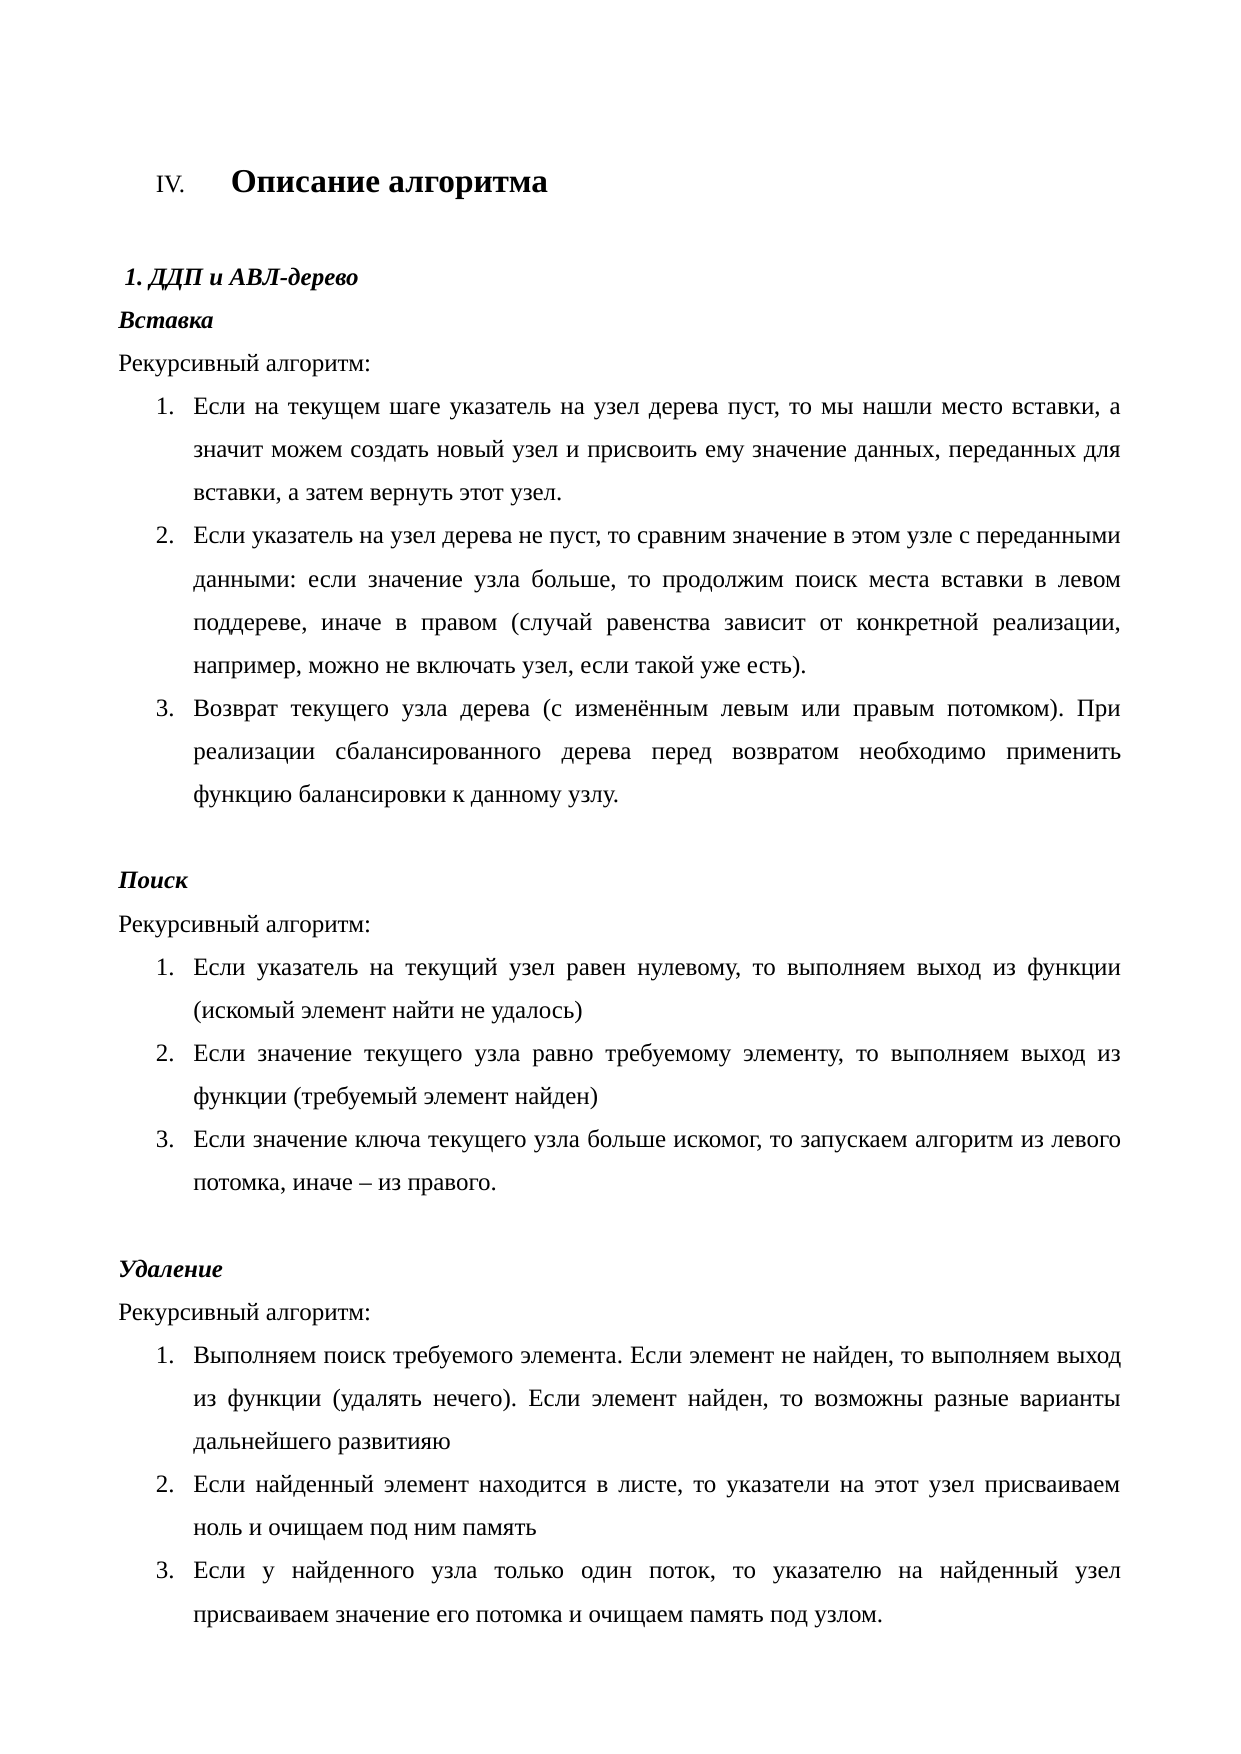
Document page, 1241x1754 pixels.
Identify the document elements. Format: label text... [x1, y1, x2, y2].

list Если значение ключа текущего узла больше искомог, то запускаем алгоритм из левого потомка, иначе – из правого. [156, 1124, 1122, 1196]
list Если значение текущего узла равно требуемому элементу, то выполняем выход из функции (требуемый элемент найден) [156, 1038, 1122, 1110]
list Выполняем поиск требуемого элемента. Если элемент не найден, то выполняем выход из функции (удалять нечего). Если элемент найден, то возможны разные варианты дальнейшего развитияю [156, 1340, 1122, 1455]
text Рекурсивный алгоритм: [118, 909, 1122, 937]
text Рекурсивный алгоритм: [118, 348, 1122, 377]
list Возврат текущего узла дерева (с изменённым левым или правым потомком). При реализации сбалансированного дерева перед возвратом необходимо применить функцию балансировки к данному узлу. [156, 693, 1122, 808]
text Вставка [118, 305, 1122, 334]
text 1. ДДП и АВЛ-дерево [118, 262, 1122, 291]
list Если на текущем шаге указатель на узел дерева пуст, то мы нашли место вставки, а значит можем создать новый узел и присвоить ему значение данных, переданных для вставки, а затем вернуть этот узел. [156, 391, 1122, 506]
text Рекурсивный алгоритм: [118, 1297, 1122, 1326]
list Описание алгоритма [156, 161, 1122, 199]
text Удаление [118, 1254, 1122, 1282]
list Если найденный элемент находится в листе, то указатели на этот узел присваиваем ноль и очищаем под ним память [156, 1469, 1122, 1541]
list Если указатель на узел дерева не пуст, то сравним значение в этом узле с переданными данными: если значение узла больше, то продолжим поиск места вставки в левом поддереве, иначе в правом (случай равенства зависит от конкретной реализации, например, можно не включать узел, если такой уже есть). [156, 521, 1122, 679]
text Поиск [118, 866, 1122, 894]
list Если у найденного узла только один поток, то указателю на найденный узел присваиваем значение его потомка и очищаем память под узлом. [156, 1556, 1122, 1627]
list Если указатель на текущий узел равен нулевому, то выполняем выход из функции (искомый элемент найти не удалось) [156, 952, 1122, 1024]
